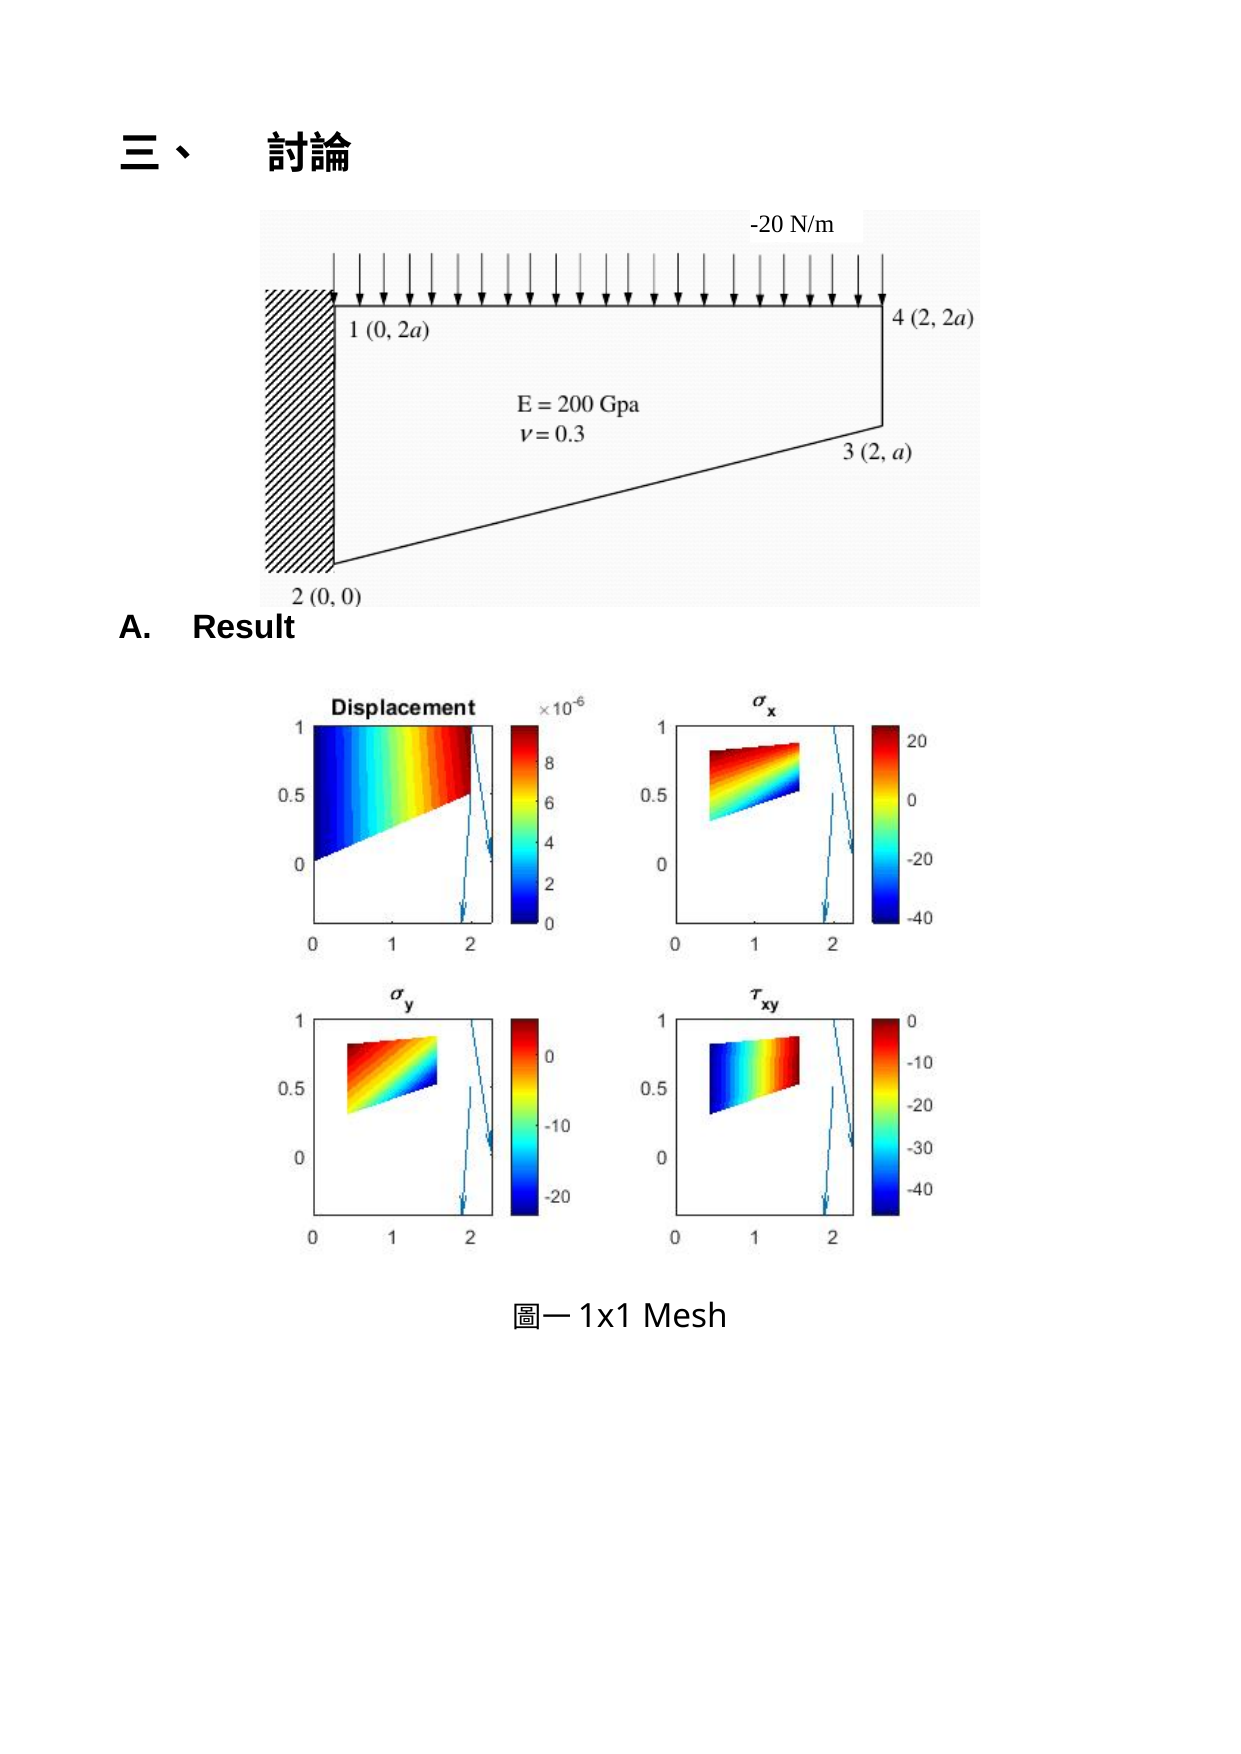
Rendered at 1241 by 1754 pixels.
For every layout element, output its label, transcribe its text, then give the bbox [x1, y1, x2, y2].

picture [259, 210, 981, 607]
picture [207, 665, 1031, 1284]
subtitle Result [118, 208, 1122, 646]
text 圖一 1x1 Mesh [118, 658, 1122, 1338]
subtitle 討論 [118, 118, 1122, 181]
